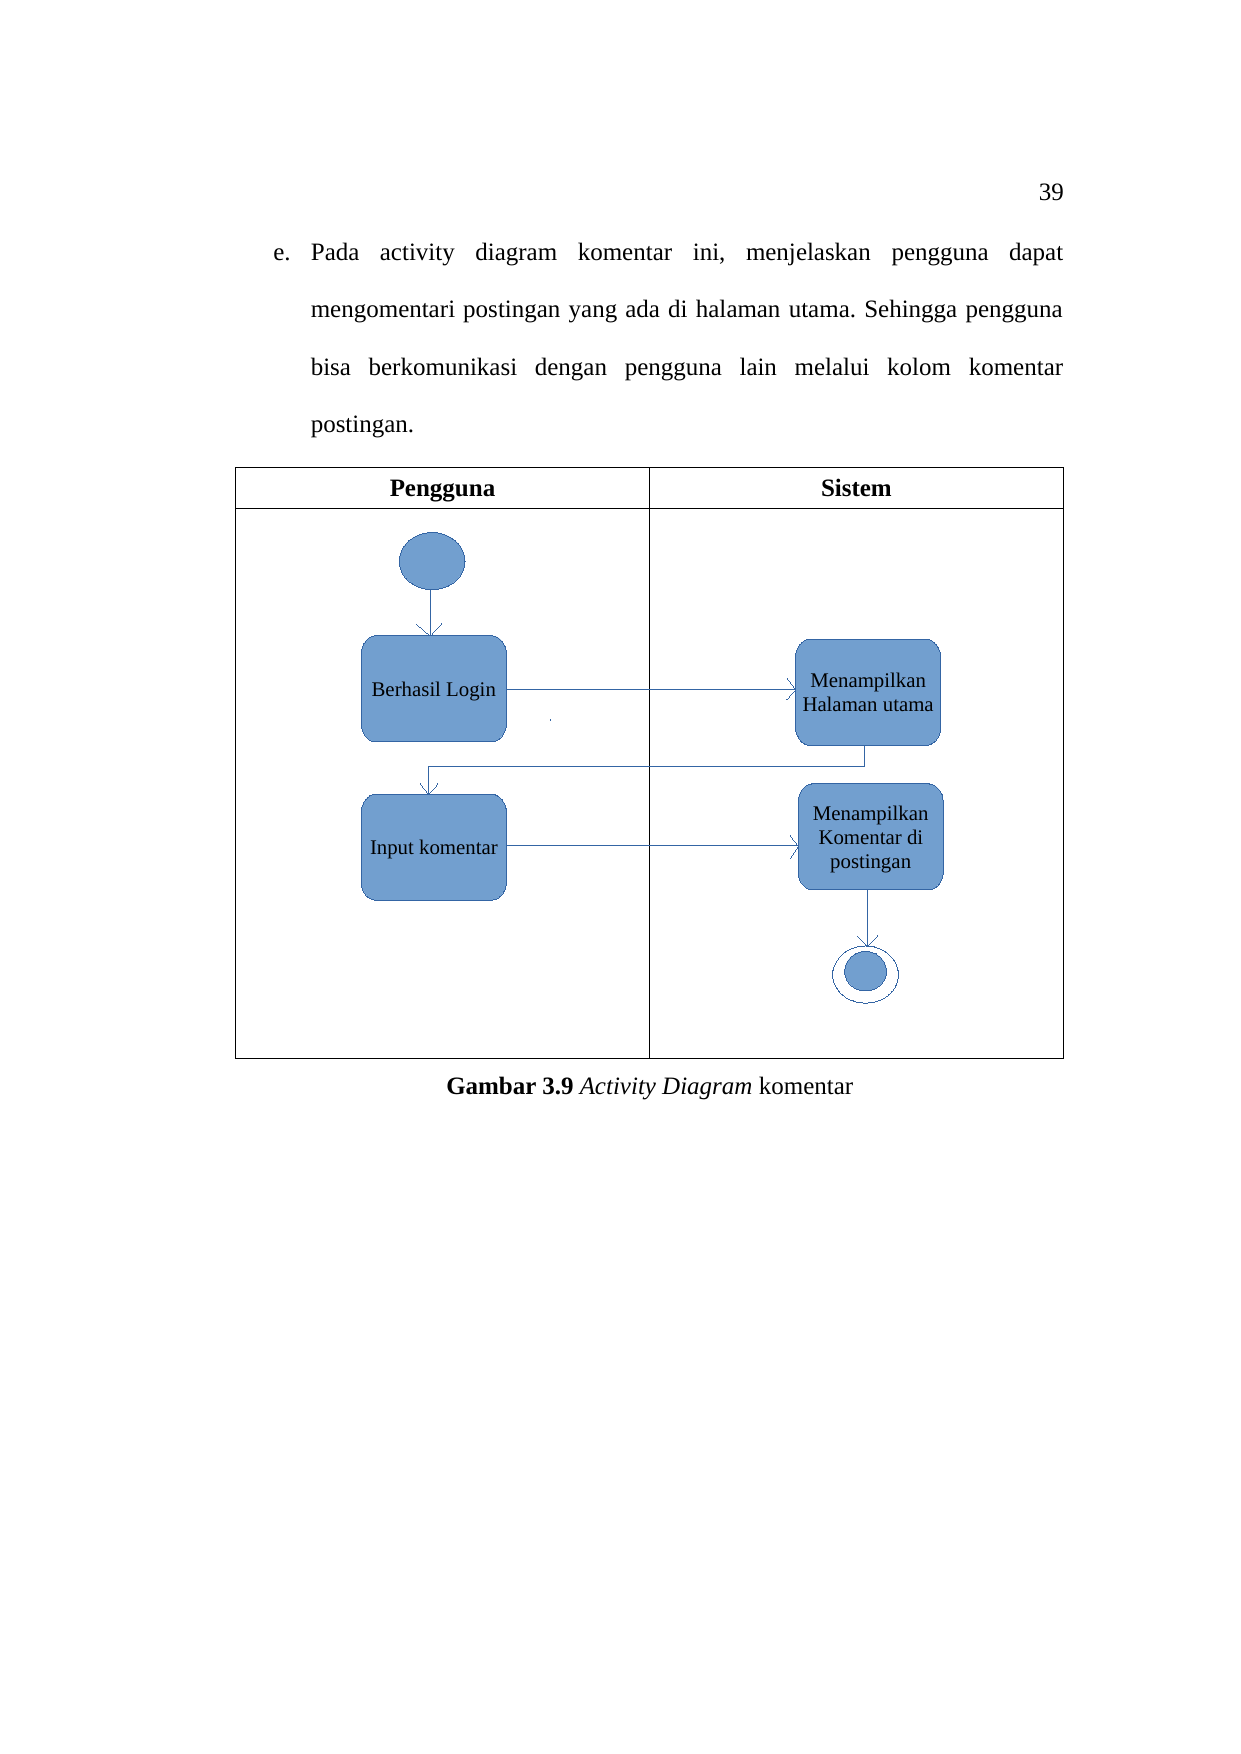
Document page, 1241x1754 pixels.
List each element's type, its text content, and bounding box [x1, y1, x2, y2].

table_cell [650, 690, 864, 766]
table_cell [650, 509, 1063, 1058]
table_header Pengguna [236, 468, 649, 508]
text Gambar 3.9 Activity Diagram komentar [236, 1071, 1063, 1100]
table_cell [236, 509, 649, 1058]
table_header Sistem [650, 468, 1063, 508]
table_cell [429, 767, 649, 845]
list Pada activity diagram komentar ini, menjelaskan pengguna dapat mengomentari postingan yang ada di halaman utama. Sehingga pengguna bisa berkomunikasi dengan pengguna lain melalui kolom komentar postingan. [273, 237, 1063, 438]
